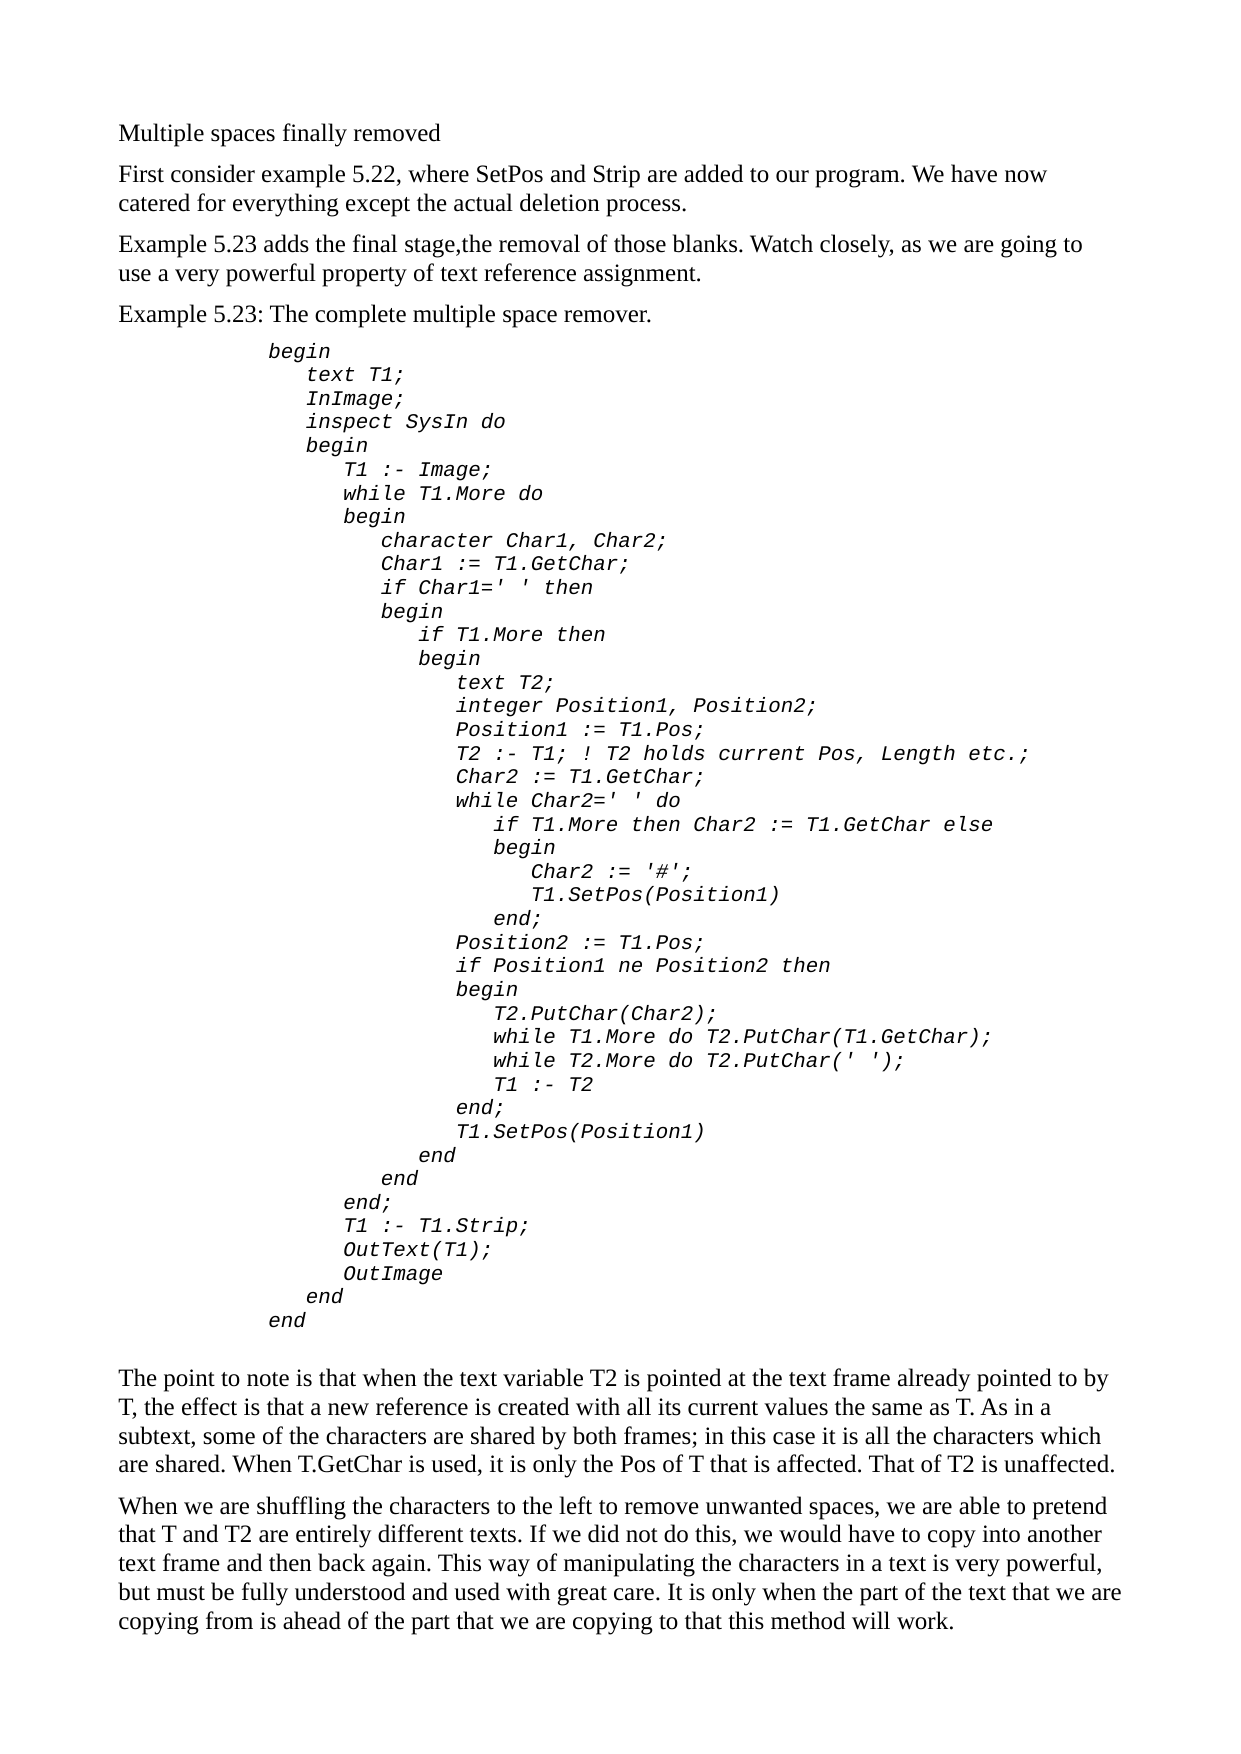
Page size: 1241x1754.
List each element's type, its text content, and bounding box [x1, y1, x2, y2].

text text T1; [118, 364, 1122, 388]
text T1 :- Image; [118, 459, 1122, 482]
text while T1.More do [118, 482, 1122, 506]
text if T1.More then Char2 := T1.GetChar else [118, 813, 1122, 837]
text begin [118, 837, 1122, 861]
text Char1 := T1.GetChar; [118, 553, 1122, 577]
text T1 :- T1.Strip; [118, 1216, 1122, 1239]
text The point to note is that when the text variable T2 is pointed at the text frame already pointed to by T, the effect is that a new reference is created with all its current values the same as T. As in a subtext, some of the characters are shared by both frames; in this case it is all the characters which are shared. When T.GetChar is used, it is only the Pos of T that is affected. That of T2 is unaffected. [118, 1363, 1122, 1478]
text end; [118, 908, 1122, 932]
text begin [118, 506, 1122, 530]
text T2.PutChar(Char2); [118, 1003, 1122, 1026]
text begin [118, 979, 1122, 1003]
text begin [118, 648, 1122, 672]
text T1 :- T2 [118, 1074, 1122, 1097]
text T1.SetPos(Position1) [118, 1121, 1122, 1144]
text begin [118, 601, 1122, 624]
text When we are shuffling the characters to the left to remove unwanted spaces, we are able to pretend that T and T2 are entirely different texts. If we did not do this, we would have to copy into another text frame and then back again. This way of manipulating the characters in a text is very powerful, but must be fully understood and used with great care. It is only when the part of the text that we are copying from is ahead of the part that we are copying to that this method will work. [118, 1491, 1122, 1634]
text end [118, 1310, 1122, 1334]
text First consider example 5.22, where SetPos and Strip are added to our program. We have now catered for everything except the actual deletion process. [118, 159, 1122, 217]
text text T2; [118, 672, 1122, 695]
text T1.SetPos(Position1) [118, 884, 1122, 908]
text end [118, 1144, 1122, 1168]
text Position1 := T1.Pos; [118, 719, 1122, 743]
text begin [118, 341, 1122, 364]
text if Position1 ne Position2 then [118, 955, 1122, 979]
text end [118, 1286, 1122, 1310]
text if Char1=' ' then [118, 577, 1122, 601]
text end [118, 1168, 1122, 1192]
text while T1.More do T2.PutChar(T1.GetChar); [118, 1026, 1122, 1050]
text Example 5.23 adds the final stage,the removal of those blanks. Watch closely, as we are going to use a very powerful property of text reference assignment. [118, 229, 1122, 287]
text if T1.More then [118, 624, 1122, 648]
text Position2 := T1.Pos; [118, 932, 1122, 955]
text character Char1, Char2; [118, 530, 1122, 553]
text OutImage [118, 1263, 1122, 1286]
text end; [118, 1192, 1122, 1216]
text integer Position1, Position2; [118, 695, 1122, 719]
text OutText(T1); [118, 1239, 1122, 1263]
text Char2 := '#'; [118, 861, 1122, 884]
subtitle Multiple spaces finally removed [118, 118, 1122, 147]
text end; [118, 1097, 1122, 1121]
text while T2.More do T2.PutChar(' '); [118, 1050, 1122, 1074]
text T2 :- T1; ! T2 holds current Pos, Length etc.; [118, 743, 1122, 766]
text inspect SysIn do [118, 412, 1122, 435]
text begin [118, 435, 1122, 459]
text Char2 := T1.GetChar; [118, 766, 1122, 790]
text Example 5.23: The complete multiple space remover. [118, 299, 1122, 328]
text while Char2=' ' do [118, 790, 1122, 813]
text InImage; [118, 388, 1122, 412]
